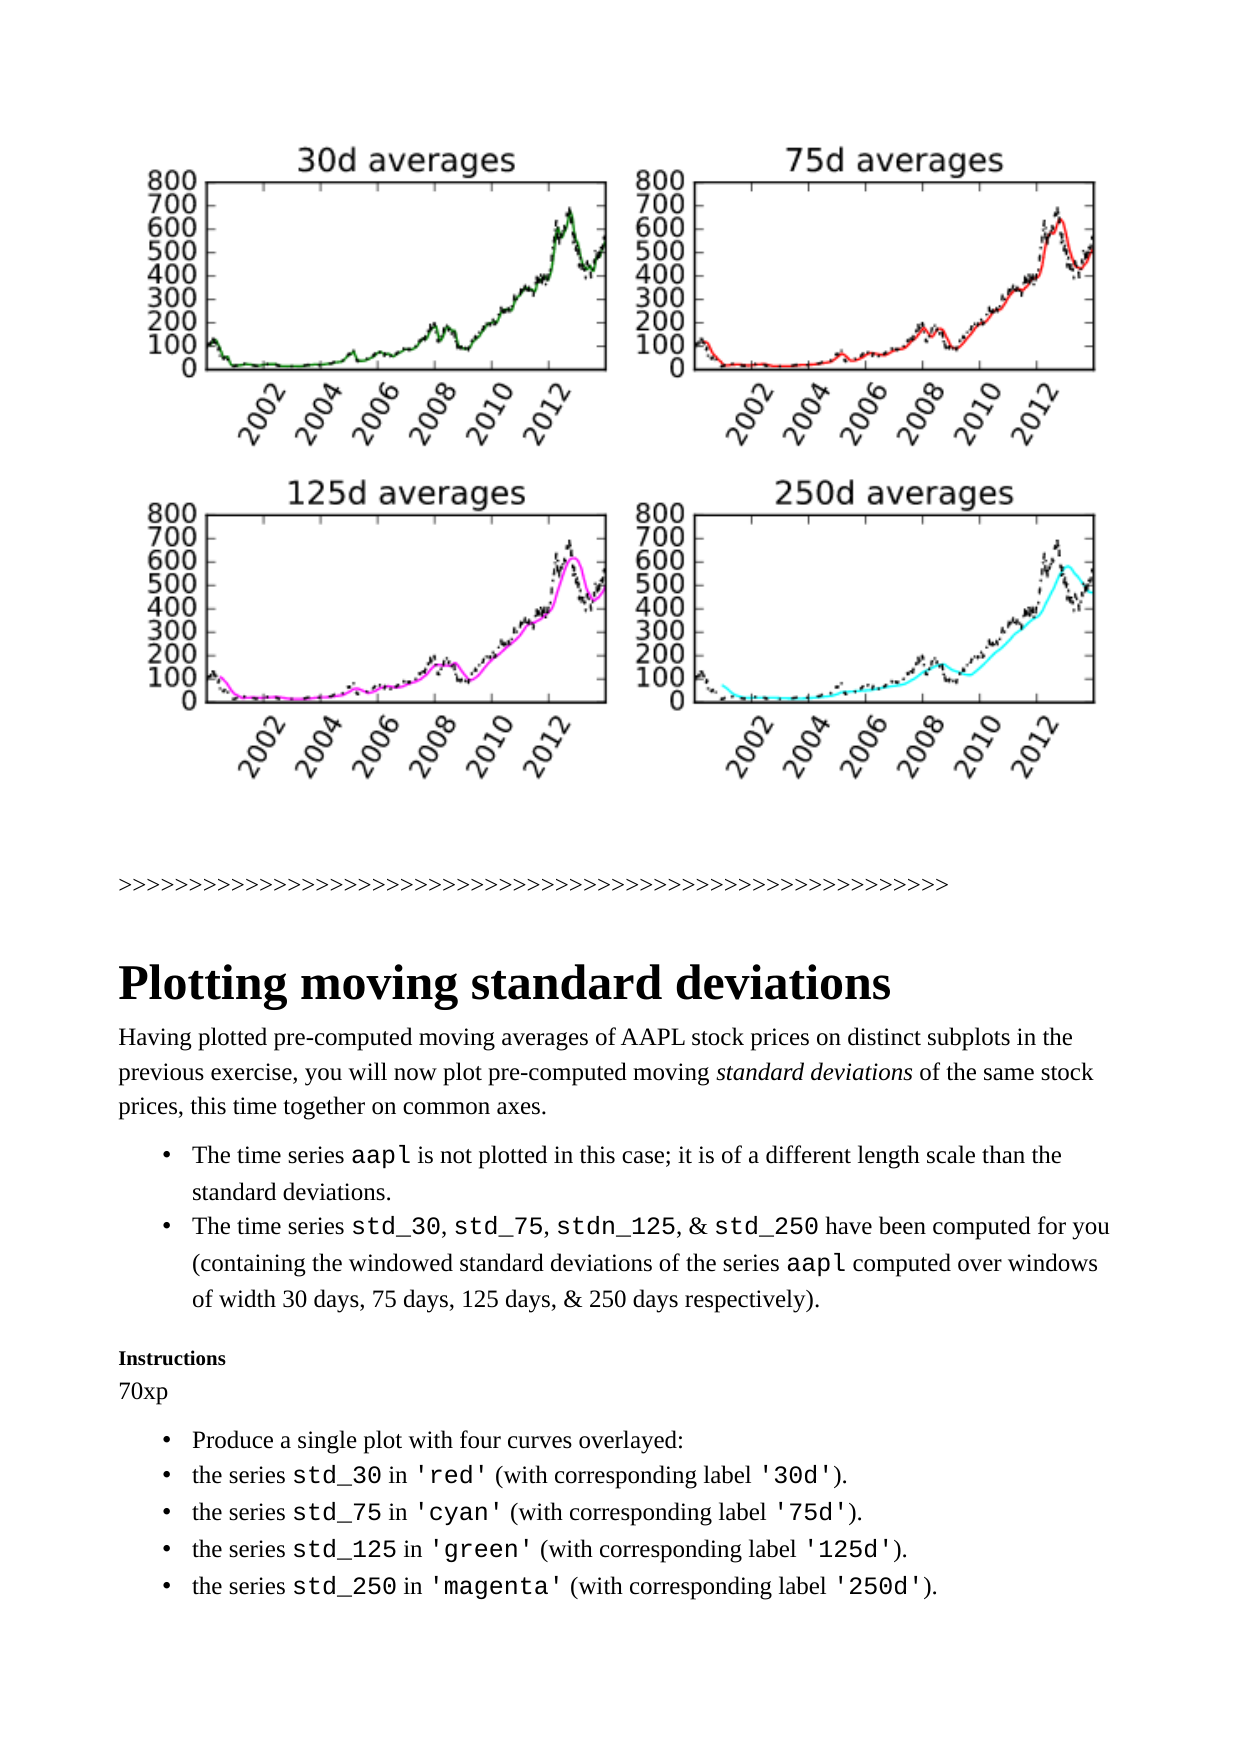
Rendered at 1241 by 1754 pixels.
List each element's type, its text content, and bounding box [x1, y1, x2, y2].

list The time series std_30, std_75, stdn_125, & std_250 have been computed for you (containing the windowed standard deviations of the series aapl computed over windows of width 30 days, 75 days, 125 days, & 250 days respectively). [162, 1211, 1122, 1313]
text >>>>>>>>>>>>>>>>>>>>>>>>>>>>>>>>>>>>>>>>>>>>>>>>>>>>>>>>>>> [118, 870, 1122, 899]
subtitle Instructions [118, 1346, 1122, 1370]
list the series std_30 in 'red' (with corresponding label '30d'). [162, 1460, 1122, 1491]
list the series std_75 in 'cyan' (with corresponding label '75d'). [162, 1497, 1122, 1528]
text 70xp [118, 1376, 1122, 1405]
picture [118, 118, 1123, 813]
subtitle Plotting moving standard deviations [118, 952, 1122, 1010]
list the series std_125 in 'green' (with corresponding label '125d'). [162, 1534, 1122, 1565]
list Produce a single plot with four curves overlayed: [162, 1426, 1122, 1454]
list the series std_250 in 'magenta' (with corresponding label '250d'). [162, 1571, 1122, 1602]
text Having plotted pre-computed moving averages of AAPL stock prices on distinct subplots in the previous exercise, you will now plot pre-computed moving standard deviations of the same stock prices, this time together on common axes. [118, 1022, 1122, 1120]
list The time series aapl is not plotted in this case; it is of a different length scale than the standard deviations. [162, 1140, 1122, 1206]
